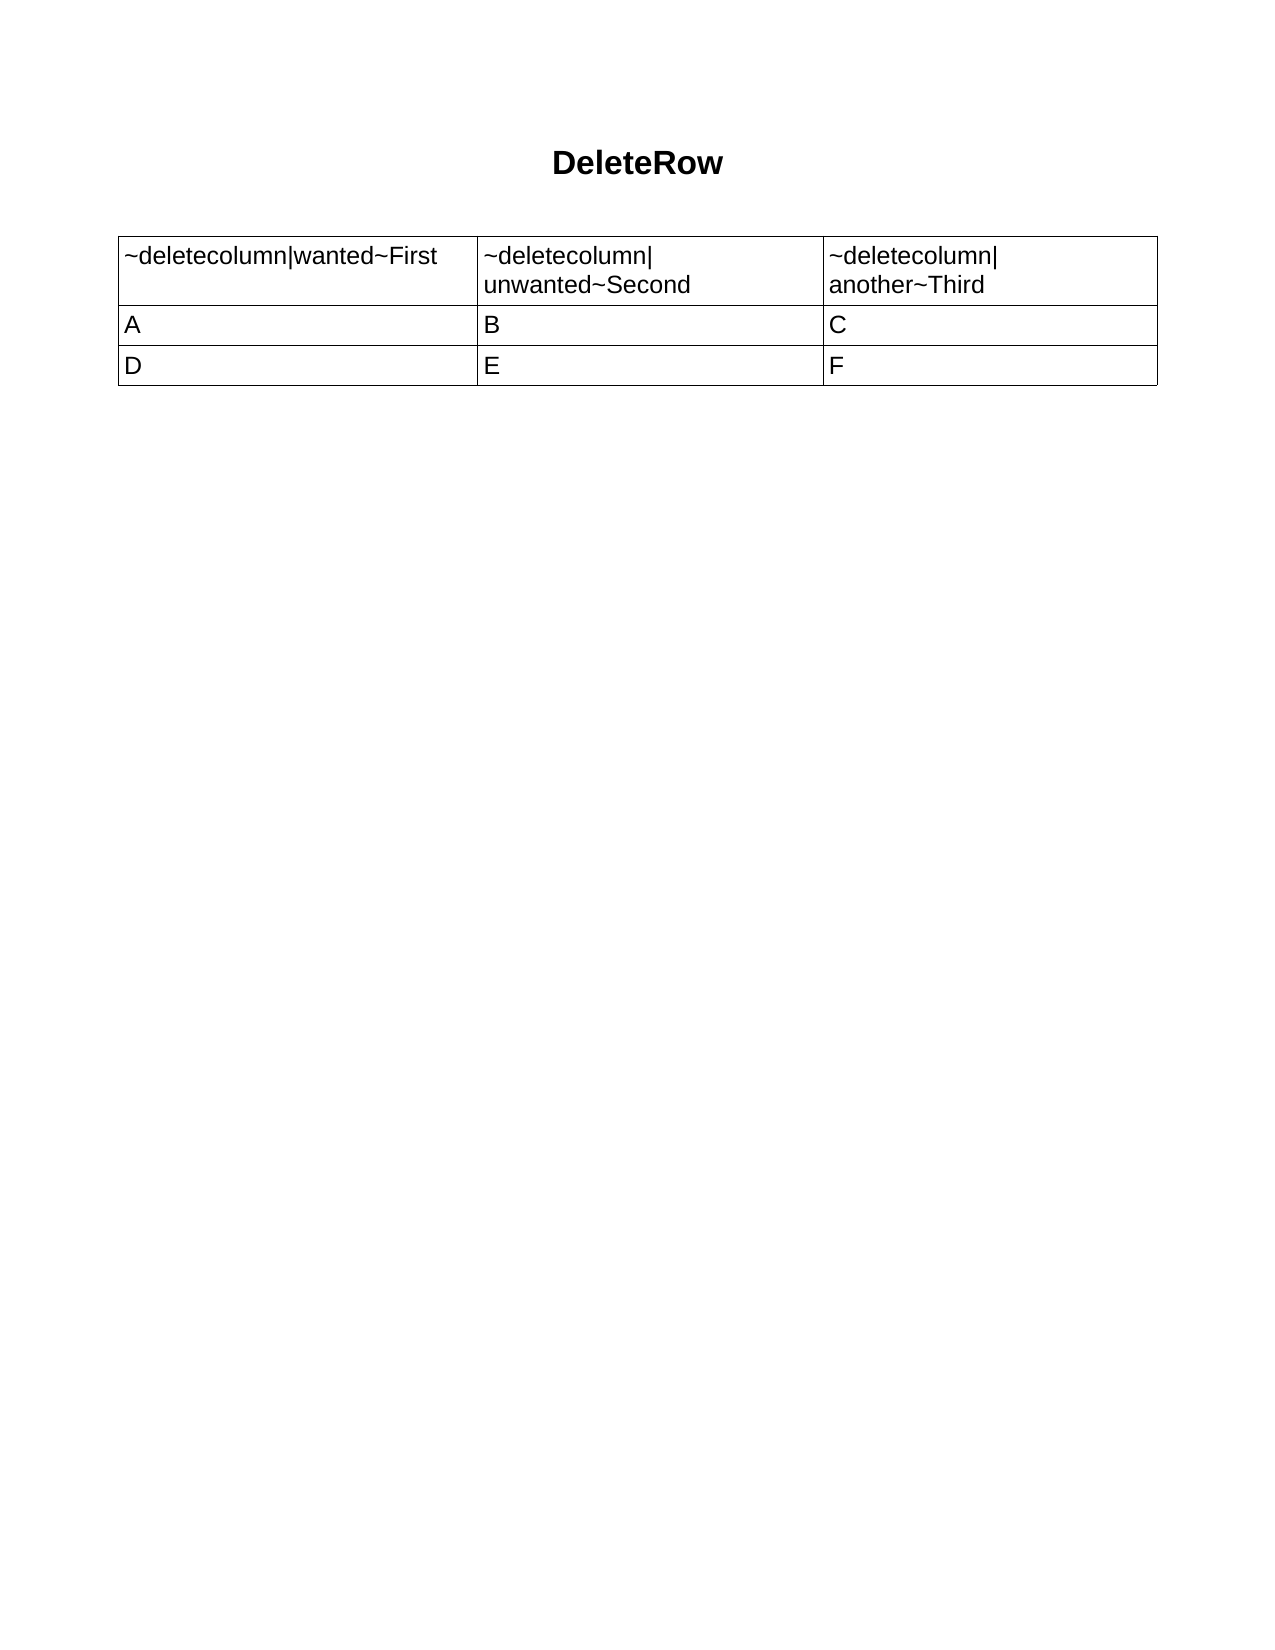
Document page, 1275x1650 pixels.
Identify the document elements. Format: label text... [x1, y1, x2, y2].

table_cell D [119, 346, 477, 385]
table_cell B [478, 306, 823, 345]
table_cell C [824, 306, 1157, 345]
table_header ~deletecolumn|unwanted~Second [478, 237, 823, 304]
table_header ~deletecolumn|wanted~First [119, 237, 477, 304]
table_cell F [824, 346, 1157, 385]
table_cell A [119, 306, 477, 345]
subtitle DeleteRow [118, 143, 1157, 182]
table_header ~deletecolumn|another~Third [824, 237, 1157, 304]
table_cell E [478, 346, 823, 385]
